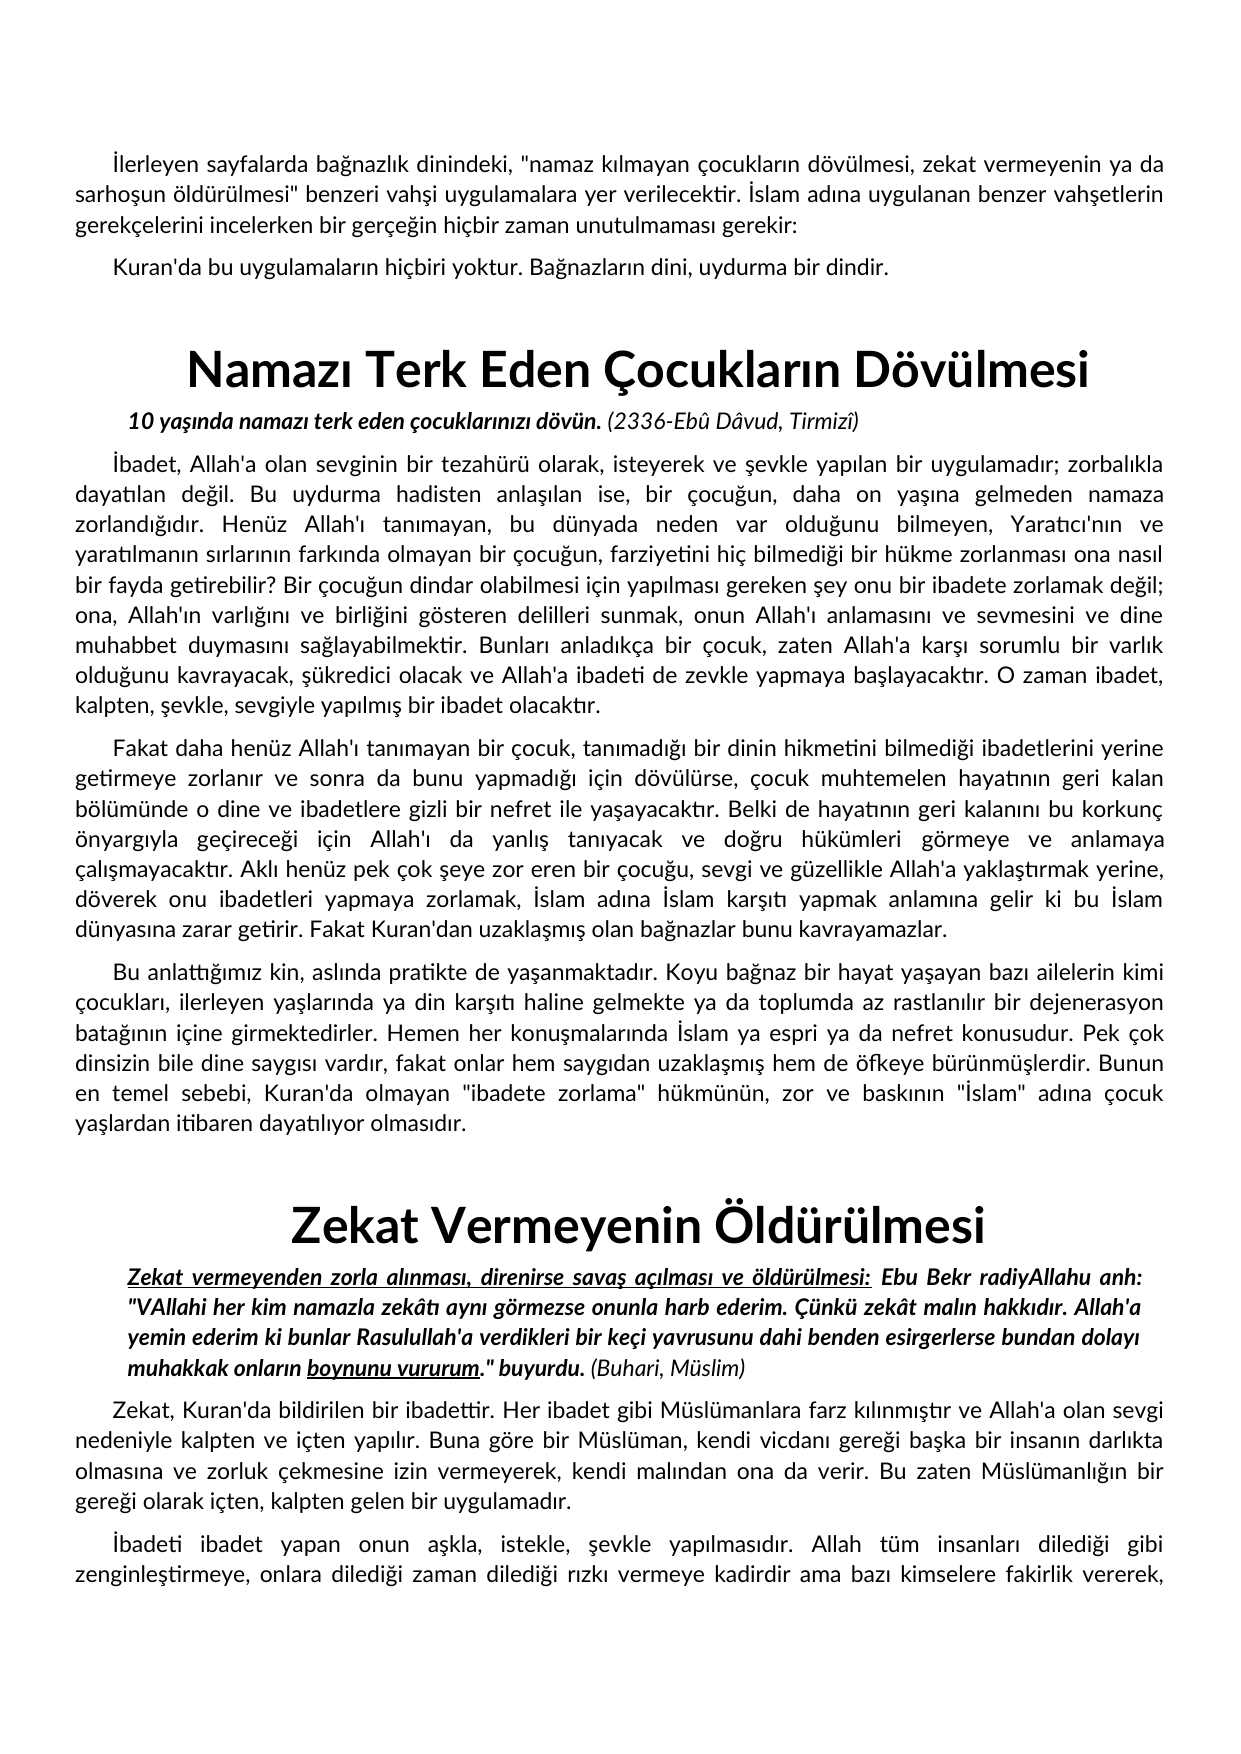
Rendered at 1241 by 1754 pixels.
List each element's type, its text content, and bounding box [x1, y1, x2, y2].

text Zekat vermeyenden zorla alınması, direnirse savaş açılması ve öldürülmesi: Ebu Bekr radiyAllahu anh: "VAllahi her kim namazla zekâtı aynı görmezse onunla harb ederim. Çünkü zekât malın hakkıdır. Allah'a yemin ederim ki bunlar Rasulullah'a verdikleri bir keçi yavrusunu dahi benden esirgerlerse bundan dolayı muhakkak onların boynunu vururum." buyurdu. (Buhari, Müslim) [127, 1263, 1143, 1381]
text Zekat, Kuran'da bildirilen bir ibadettir. Her ibadet gibi Müslümanlara farz kılınmıştır ve Allah'a olan sevgi nedeniyle kalpten ve içten yapılır. Buna göre bir Müslüman, kendi vicdanı gereği başka bir insanın darlıkta olmasına ve zorluk çekmesine izin vermeyerek, kendi malından ona da verir. Bu zaten Müslümanlığın bir gereği olarak içten, kalpten gelen bir uygulamadır. [75, 1396, 1165, 1514]
text Fakat daha henüz Allah'ı tanımayan bir çocuk, tanımadığı bir dinin hikmetini bilmediği ibadetlerini yerine getirmeye zorlanır ve sonra da bunu yapmadığı için dövülürse, çocuk muhtemelen hayatının geri kalan bölümünde o dine ve ibadetlere gizli bir nefret ile yaşayacaktır. Belki de hayatının geri kalanını bu korkunç önyargıyla geçireceği için Allah'ı da yanlış tanıyacak ve doğru hükümleri görmeye ve anlamaya çalışmayacaktır. Aklı henüz pek çok şeye zor eren bir çocuğu, sevgi ve güzellikle Allah'a yaklaştırmak yerine, döverek onu ibadetleri yapmaya zorlamak, İslam adına İslam karşıtı yapmak anlamına gelir ki bu İslam dünyasına zarar getirir. Fakat Kuran'dan uzaklaşmış olan bağnazlar bunu kavrayamazlar. [75, 734, 1165, 943]
text Kuran'da bu uygulamaların hiçbiri yoktur. Bağnazların dini, uydurma bir dindir. [75, 253, 1165, 281]
text İlerleyen sayfalarda bağnazlık dinindeki, "namaz kılmayan çocukların dövülmesi, zekat vermeyenin ya da sarhoşun öldürülmesi" benzeri vahşi uygulamalara yer verilecektir. İslam adına uygulanan benzer vahşetlerin gerekçelerini incelerken bir gerçeğin hiçbir zaman unutulmaması gerekir: [75, 150, 1165, 238]
text İbadeti ibadet yapan onun aşkla, istekle, şevkle yapılmasıdır. Allah tüm insanları dilediği gibi zenginleştirmeye, onlara dilediği zaman dilediği rızkı vermeye kadirdir ama bazı kimselere fakirlik vererek, [75, 1529, 1165, 1587]
text İbadet, Allah'a olan sevginin bir tezahürü olarak, isteyerek ve şevkle yapılan bir uygulamadır; zorbalıkla dayatılan değil. Bu uydurma hadisten anlaşılan ise, bir çocuğun, daha on yaşına gelmeden namaza zorlandığıdır. Henüz Allah'ı tanımayan, bu dünyada neden var olduğunu bilmeyen, Yaratıcı'nın ve yaratılmanın sırlarının farkında olmayan bir çocuğun, farziyetini hiç bilmediği bir hükme zorlanması ona nasıl bir fayda getirebilir? Bir çocuğun dindar olabilmesi için yapılması gereken şey onu bir ibadete zorlamak değil; ona, Allah'ın varlığını ve birliğini gösteren delilleri sunmak, onun Allah'ı anlamasını ve sevmesini ve dine muhabbet duymasını sağlayabilmektir. Bunları anladıkça bir çocuk, zaten Allah'a karşı sorumlu bir varlık olduğunu kavrayacak, şükredici olacak ve Allah'a ibadeti de zevkle yapmaya başlayacaktır. O zaman ibadet, kalpten, şevkle, sevgiyle yapılmış bir ibadet olacaktır. [75, 449, 1165, 719]
text 10 yaşında namazı terk eden çocuklarınızı dövün. (2336-Ebû Dâvud, Tirmizî) [127, 407, 1143, 434]
text Bu anlattığımız kin, aslında pratikte de yaşanmaktadır. Koyu bağnaz bir hayat yaşayan bazı ailelerin kimi çocukları, ilerleyen yaşlarında ya din karşıtı haline gelmekte ya da toplumda az rastlanılır bir dejenerasyon batağının içine girmektedirler. Hemen her konuşmalarında İslam ya espri ya da nefret konusudur. Pek çok dinsizin bile dine saygısı vardır, fakat onlar hem saygıdan uzaklaşmış hem de öfkeye bürünmüşlerdir. Bunun en temel sebebi, Kuran'da olmayan "ibadete zorlama" hükmünün, zor ve baskının "İslam" adına çocuk yaşlardan itibaren dayatılıyor olmasıdır. [75, 958, 1165, 1136]
subtitle Zekat Vermeyenin Öldürülmesi [112, 1194, 1165, 1254]
subtitle Namazı Terk Eden Çocukların Dövülmesi [112, 338, 1165, 398]
